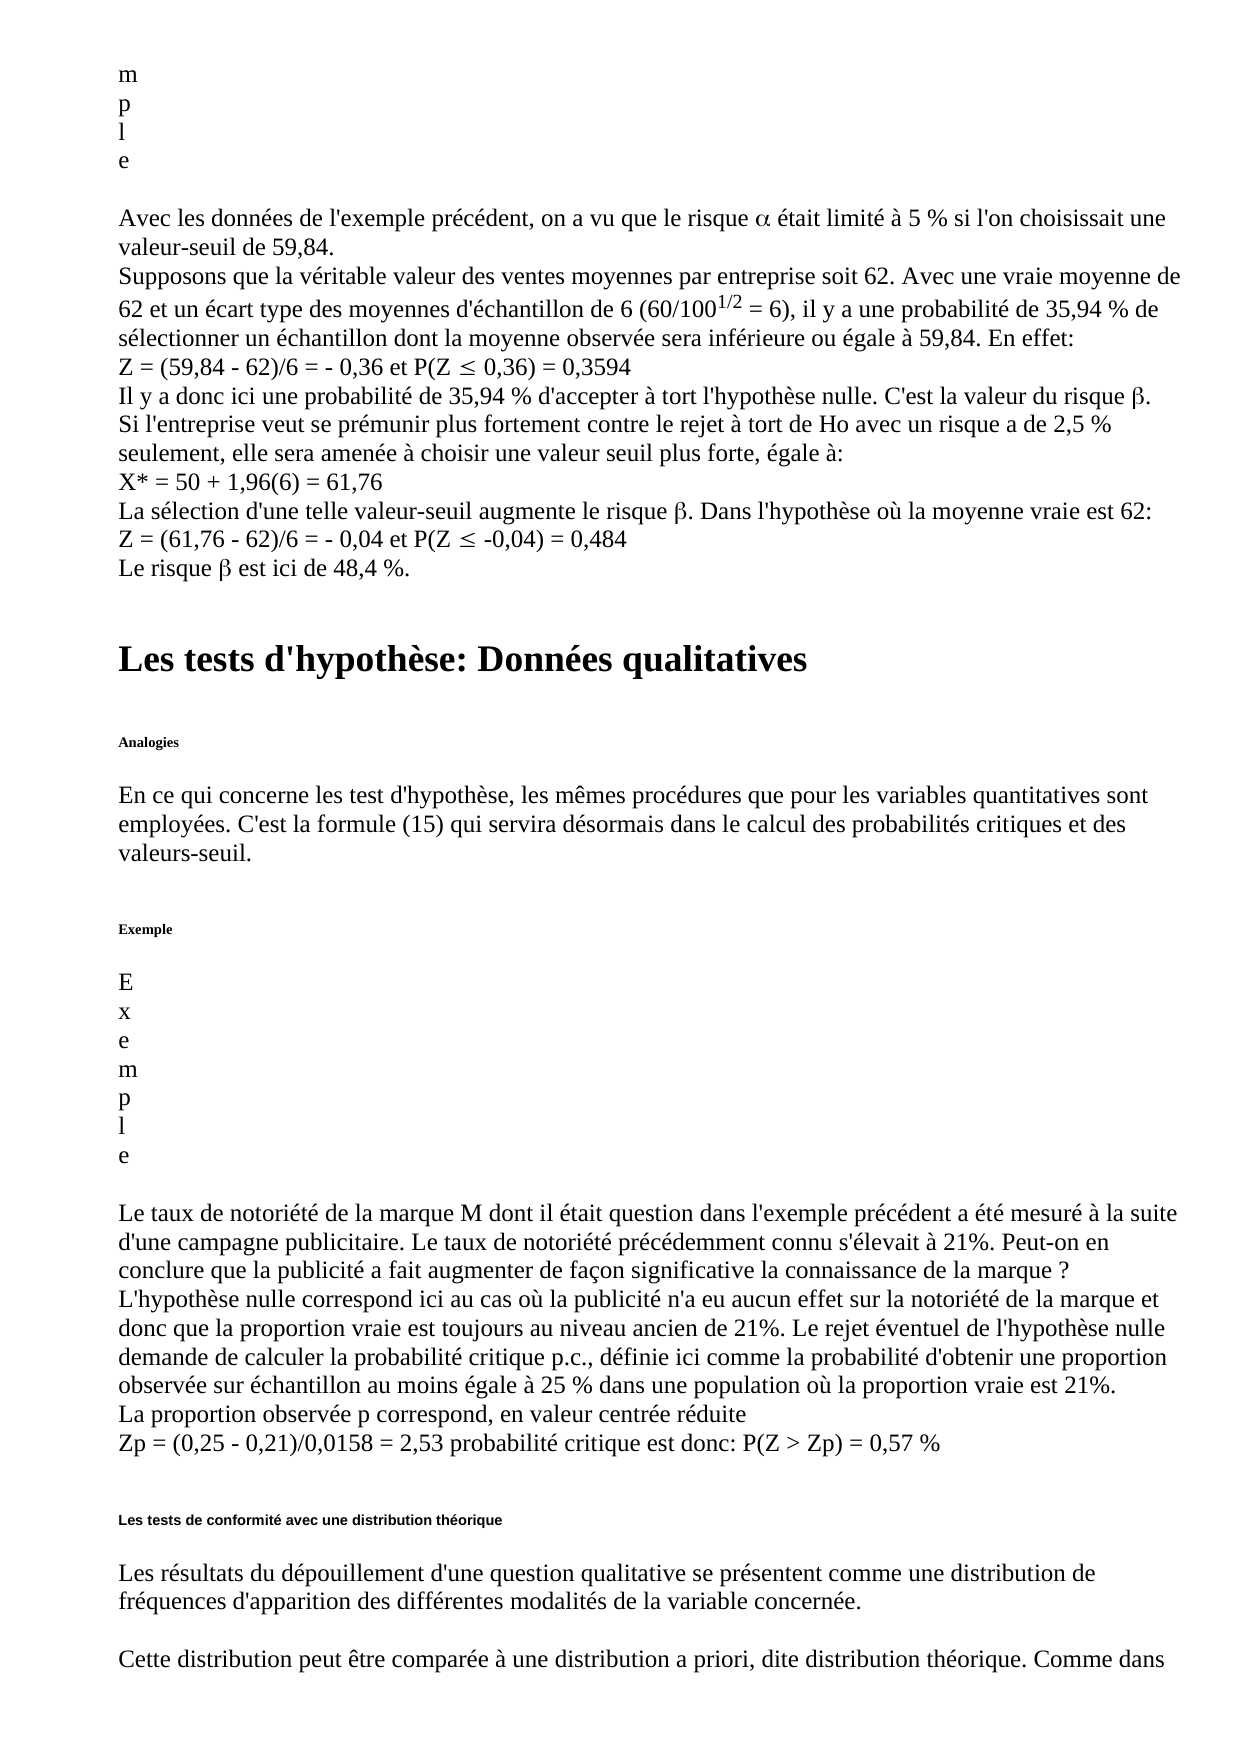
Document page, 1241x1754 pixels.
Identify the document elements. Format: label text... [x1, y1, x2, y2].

subtitle Les tests d'hypothèse: Données qualitatives [118, 637, 1181, 680]
text Cette distribution peut être comparée à une distribution a priori, dite distribution théorique. Comme dans [118, 1644, 1181, 1673]
subtitle Les tests de conformité avec une distribution théorique [118, 1511, 1181, 1528]
text m p l e [118, 59, 1181, 174]
subtitle Analogies [118, 734, 1181, 751]
text Le taux de notoriété de la marque M dont il était question dans l'exemple précédent a été mesuré à la suite d'une campagne publicitaire. Le taux de notoriété précédemment connu s'élevait à 21%. Peut-on en conclure que la publicité a fait augmenter de façon significative la connaissance de la marque ? L'hypothèse nulle correspond ici au cas où la publicité n'a eu aucun effet sur la notoriété de la marque et donc que la proportion vraie est toujours au niveau ancien de 21%. Le rejet éventuel de l'hypothèse nulle demande de calculer la probabilité critique p.c., définie ici comme la probabilité d'obtenir une proportion observée sur échantillon au moins égale à 25 % dans une population où la proportion vraie est 21%. La proportion observée p correspond, en valeur centrée réduite Zp = (0,25 - 0,21)/0,0158 = 2,53 probabilité critique est donc: P(Z > Zp) = 0,57 % [118, 1198, 1181, 1457]
subtitle Exemple [118, 921, 1181, 938]
text Les résultats du dépouillement d'une question qualitative se présentent comme une distribution de fréquences d'apparition des différentes modalités de la variable concernée. [118, 1558, 1181, 1615]
text E x e m p l e [118, 967, 1181, 1169]
text En ce qui concerne les test d'hypothèse, les mêmes procédures que pour les variables quantitatives sont employées. C'est la formule (15) qui servira désormais dans le calcul des probabilités critiques et des valeurs-seuil. [118, 780, 1181, 867]
text Avec les données de l'exemple précédent, on a vu que le risque a était limité à 5 % si l'on choisissait une valeur-seuil de 59,84. Supposons que la véritable valeur des ventes moyennes par entreprise soit 62. Avec une vraie moyenne de 62 et un écart type des moyennes d'échantillon de 6 (60/1001/2 = 6), il y a une probabilité de 35,94 % de sélectionner un échantillon dont la moyenne observée sera inférieure ou égale à 59,84. En effet: Z = (59,84 - 62)/6 = - 0,36 et P(Z £ 0,36) = 0,3594 Il y a donc ici une probabilité de 35,94 % d'accepter à tort l'hypothèse nulle. C'est la valeur du risque b. Si l'entreprise veut se prémunir plus fortement contre le rejet à tort de Ho avec un risque a de 2,5 % seulement, elle sera amenée à choisir une valeur seuil plus forte, égale à: X* = 50 + 1,96(6) = 61,76 La sélection d'une telle valeur-seuil augmente le risque b. Dans l'hypothèse où la moyenne vraie est 62: Z = (61,76 - 62)/6 = - 0,04 et P(Z £ -0,04) = 0,484 Le risque b est ici de 48,4 %. [118, 203, 1181, 582]
